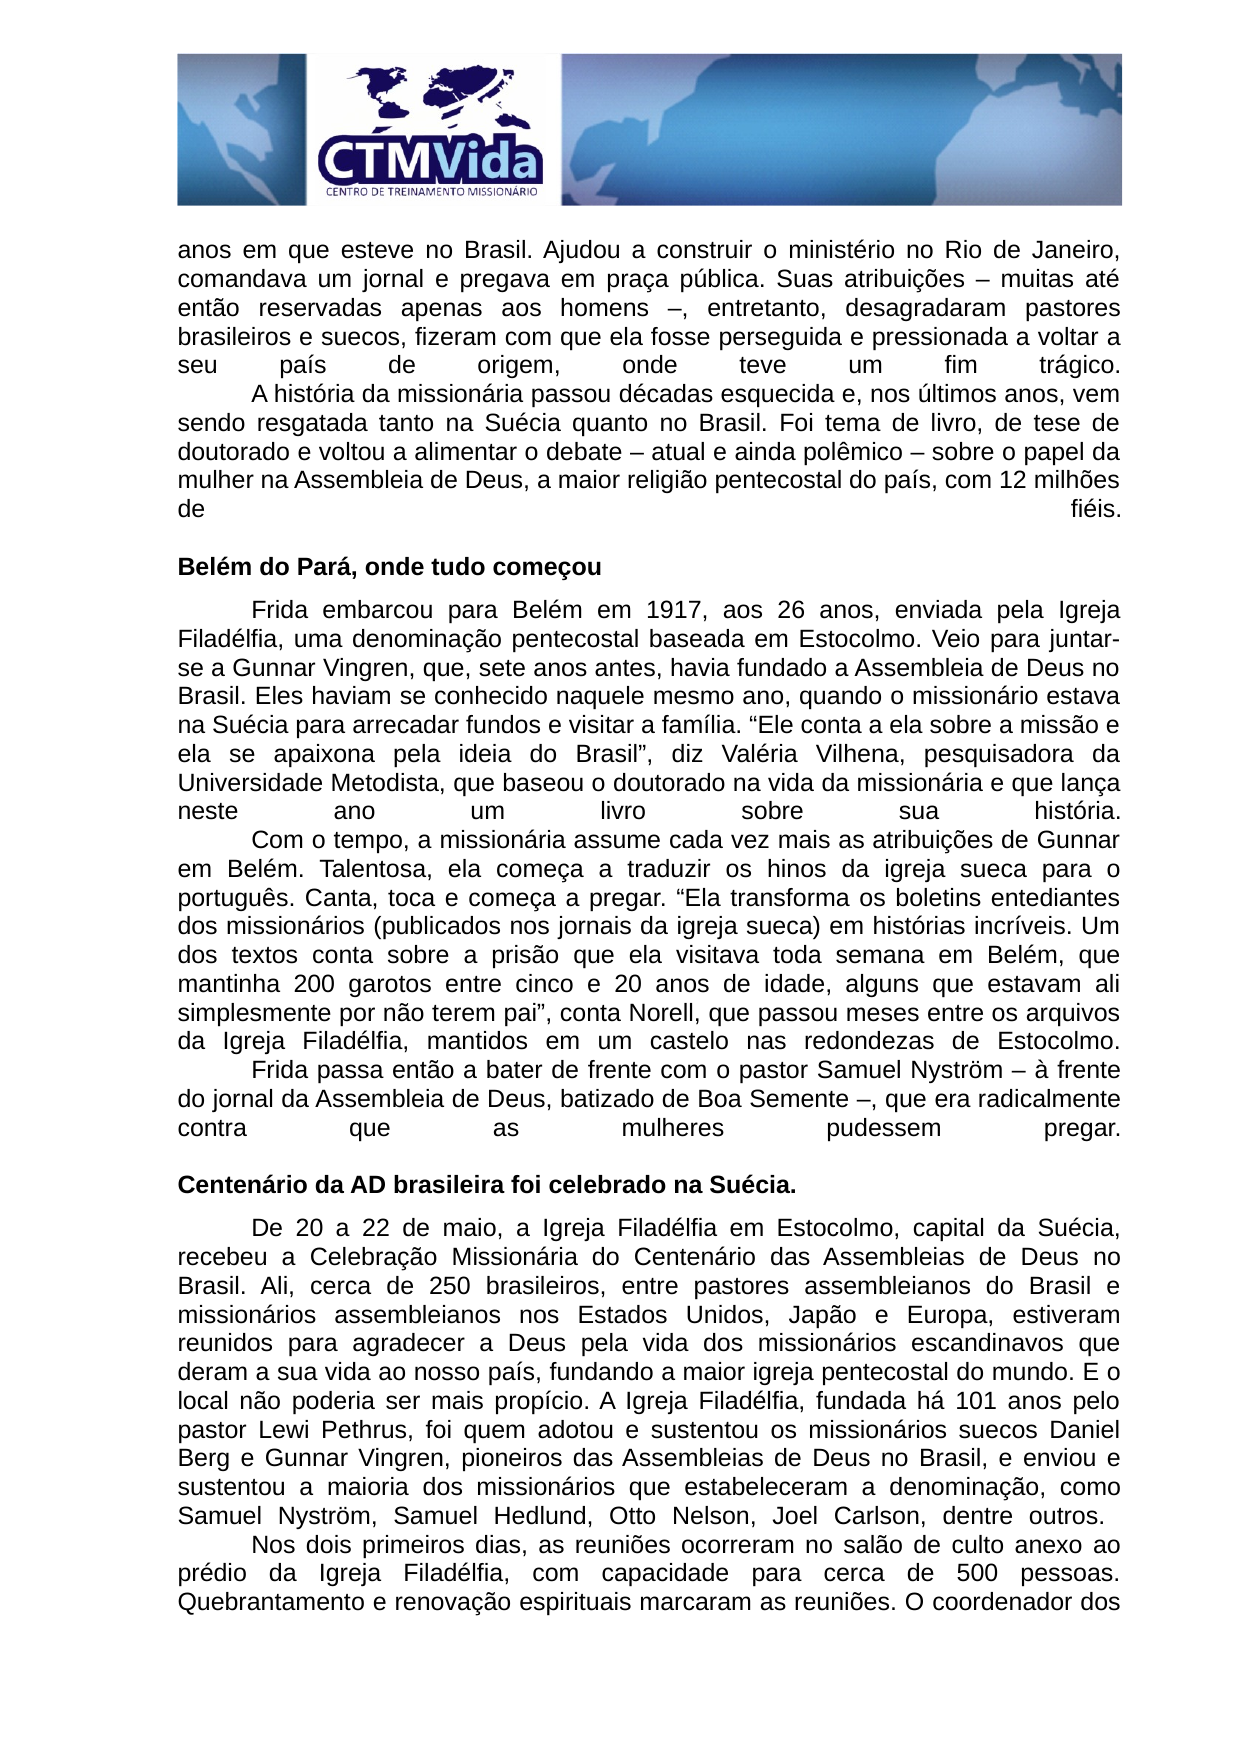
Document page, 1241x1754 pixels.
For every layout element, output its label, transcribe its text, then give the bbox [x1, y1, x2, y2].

text De 20 a 22 de maio, a Igreja Filadélfia em Estocolmo, capital da Suécia, recebeu a Celebração Missionária do Centenário das Assembleias de Deus no Brasil. Ali, cerca de 250 brasileiros, entre pastores assembleianos do Brasil e missionários assembleianos nos Estados Unidos, Japão e Europa, estiveram reunidos para agradecer a Deus pela vida dos missionários escandinavos que deram a sua vida ao nosso país, fundando a maior igreja pentecostal do mundo. E o local não poderia ser mais propício. A Igreja Filadélfia, fundada há 101 anos pelo pastor Lewi Pethrus, foi quem adotou e sustentou os missionários suecos Daniel Berg e Gunnar Vingren, pioneiros das Assembleias de Deus no Brasil, e enviou e sustentou a maioria dos missionários que estabeleceram a denominação, como Samuel Nyström, Samuel Hedlund, Otto Nelson, Joel Carlson, dentre outros. Nos dois primeiros dias, as reuniões ocorreram no salão de culto anexo ao prédio da Igreja Filadélfia, com capacidade para cerca de 500 pessoas. Quebrantamento e renovação espirituais marcaram as reuniões. O coordenador dos [177, 1213, 1122, 1616]
picture [177, 53, 1123, 206]
text anos em que esteve no Brasil. Ajudou a construir o ministério no Rio de Janeiro, comandava um jornal e pregava em praça pública. Suas atribuições – muitas até então reservadas apenas aos homens –, entretanto, desagradaram pastores brasileiros e suecos, fizeram com que ela fosse perseguida e pressionada a voltar a seu país de origem, onde teve um fim trágico. A história da missionária passou décadas esquecida e, nos últimos anos, vem sendo resgatada tanto na Suécia quanto no Brasil. Foi tema de livro, de tese de doutorado e voltou a alimentar o debate – atual e ainda polêmico – sobre o papel da mulher na Assembleia de Deus, a maior religião pentecostal do país, com 12 milhões de fiéis. Belém do Pará, onde tudo começou [177, 235, 1122, 580]
text Frida embarcou para Belém em 1917, aos 26 anos, enviada pela Igreja Filadélfia, uma denominação pentecostal baseada em Estocolmo. Veio para juntar-se a Gunnar Vingren, que, sete anos antes, havia fundado a Assembleia de Deus no Brasil. Eles haviam se conhecido naquele mesmo ano, quando o missionário estava na Suécia para arrecadar fundos e visitar a família. “Ele conta a ela sobre a missão e ela se apaixona pela ideia do Brasil”, diz Valéria Vilhena, pesquisadora da Universidade Metodista, que baseou o doutorado na vida da missionária e que lança neste ano um livro sobre sua história. Com o tempo, a missionária assume cada vez mais as atribuições de Gunnar em Belém. Talentosa, ela começa a traduzir os hinos da igreja sueca para o português. Canta, toca e começa a pregar. “Ela transforma os boletins entediantes dos missionários (publicados nos jornais da igreja sueca) em histórias incríveis. Um dos textos conta sobre a prisão que ela visitava toda semana em Belém, que mantinha 200 garotos entre cinco e 20 anos de idade, alguns que estavam ali simplesmente por não terem pai”, conta Norell, que passou meses entre os arquivos da Igreja Filadélfia, mantidos em um castelo nas redondezas de Estocolmo. Frida passa então a bater de frente com o pastor Samuel Nyström – à frente do jornal da Assembleia de Deus, batizado de Boa Semente –, que era radicalmente contra que as mulheres pudessem pregar. Centenário da AD brasileira foi celebrado na Suécia. [177, 595, 1122, 1199]
